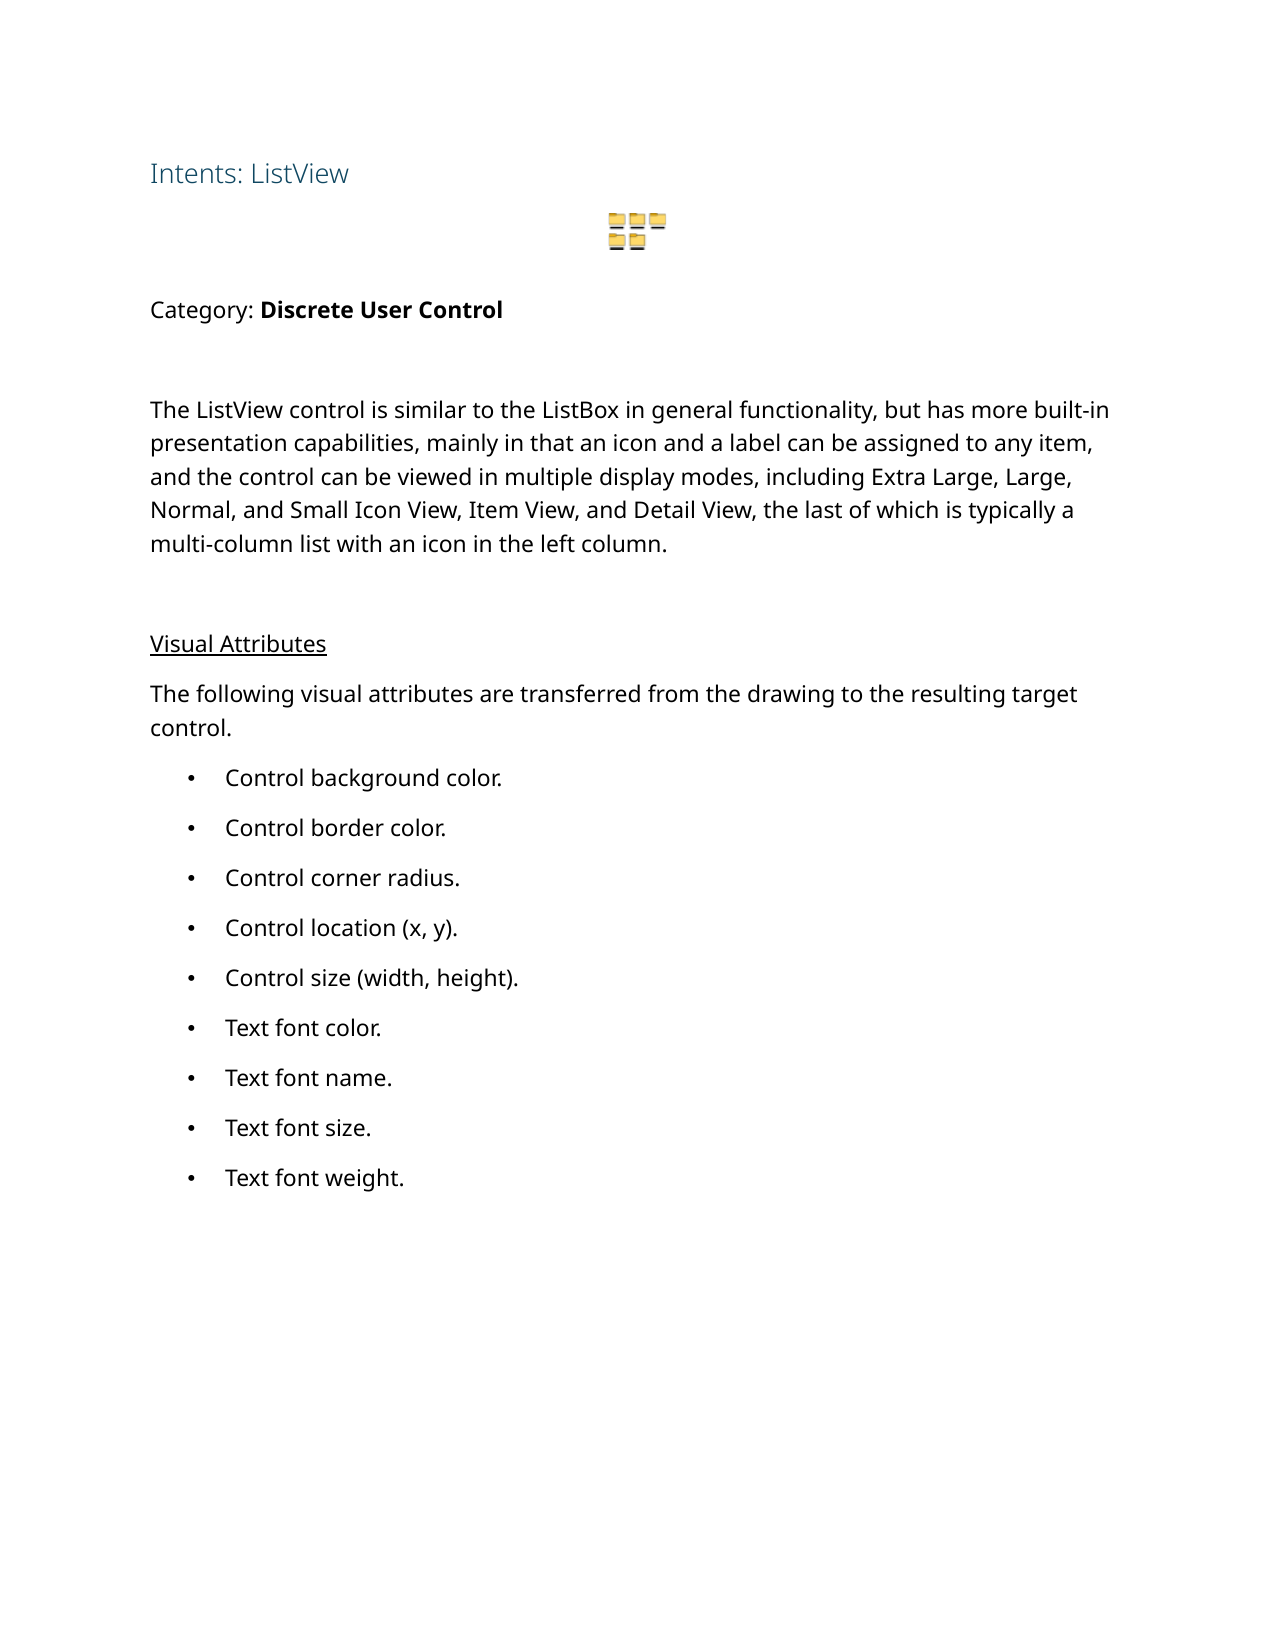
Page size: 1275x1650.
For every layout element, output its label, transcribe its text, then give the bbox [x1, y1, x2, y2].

list Control size (width, height). [187, 962, 1125, 993]
list Control location (x, y). [187, 912, 1125, 943]
list Text font color. [187, 1012, 1125, 1043]
list Text font size. [187, 1112, 1125, 1143]
picture [608, 213, 667, 250]
subtitle Intents: ListView [150, 154, 1125, 191]
text Category: Discrete User Control [150, 294, 1125, 325]
text Visual Attributes [150, 628, 1125, 659]
list Text font weight. [187, 1162, 1125, 1194]
text The ListView control is similar to the ListBox in general functionality, but has more built-in presentation capabilities, mainly in that an icon and a label can be assigned to any item, and the control can be viewed in multiple display modes, including Extra Large, Large, Normal, and Small Icon View, Item View, and Detail View, the last of which is typically a multi-column list with an icon in the left column. [150, 394, 1125, 559]
text The following visual attributes are transferred from the drawing to the resulting target control. [150, 678, 1125, 743]
list Control border color. [187, 812, 1125, 843]
list Control background color. [187, 762, 1125, 793]
list Text font name. [187, 1062, 1125, 1093]
list Control corner radius. [187, 862, 1125, 893]
